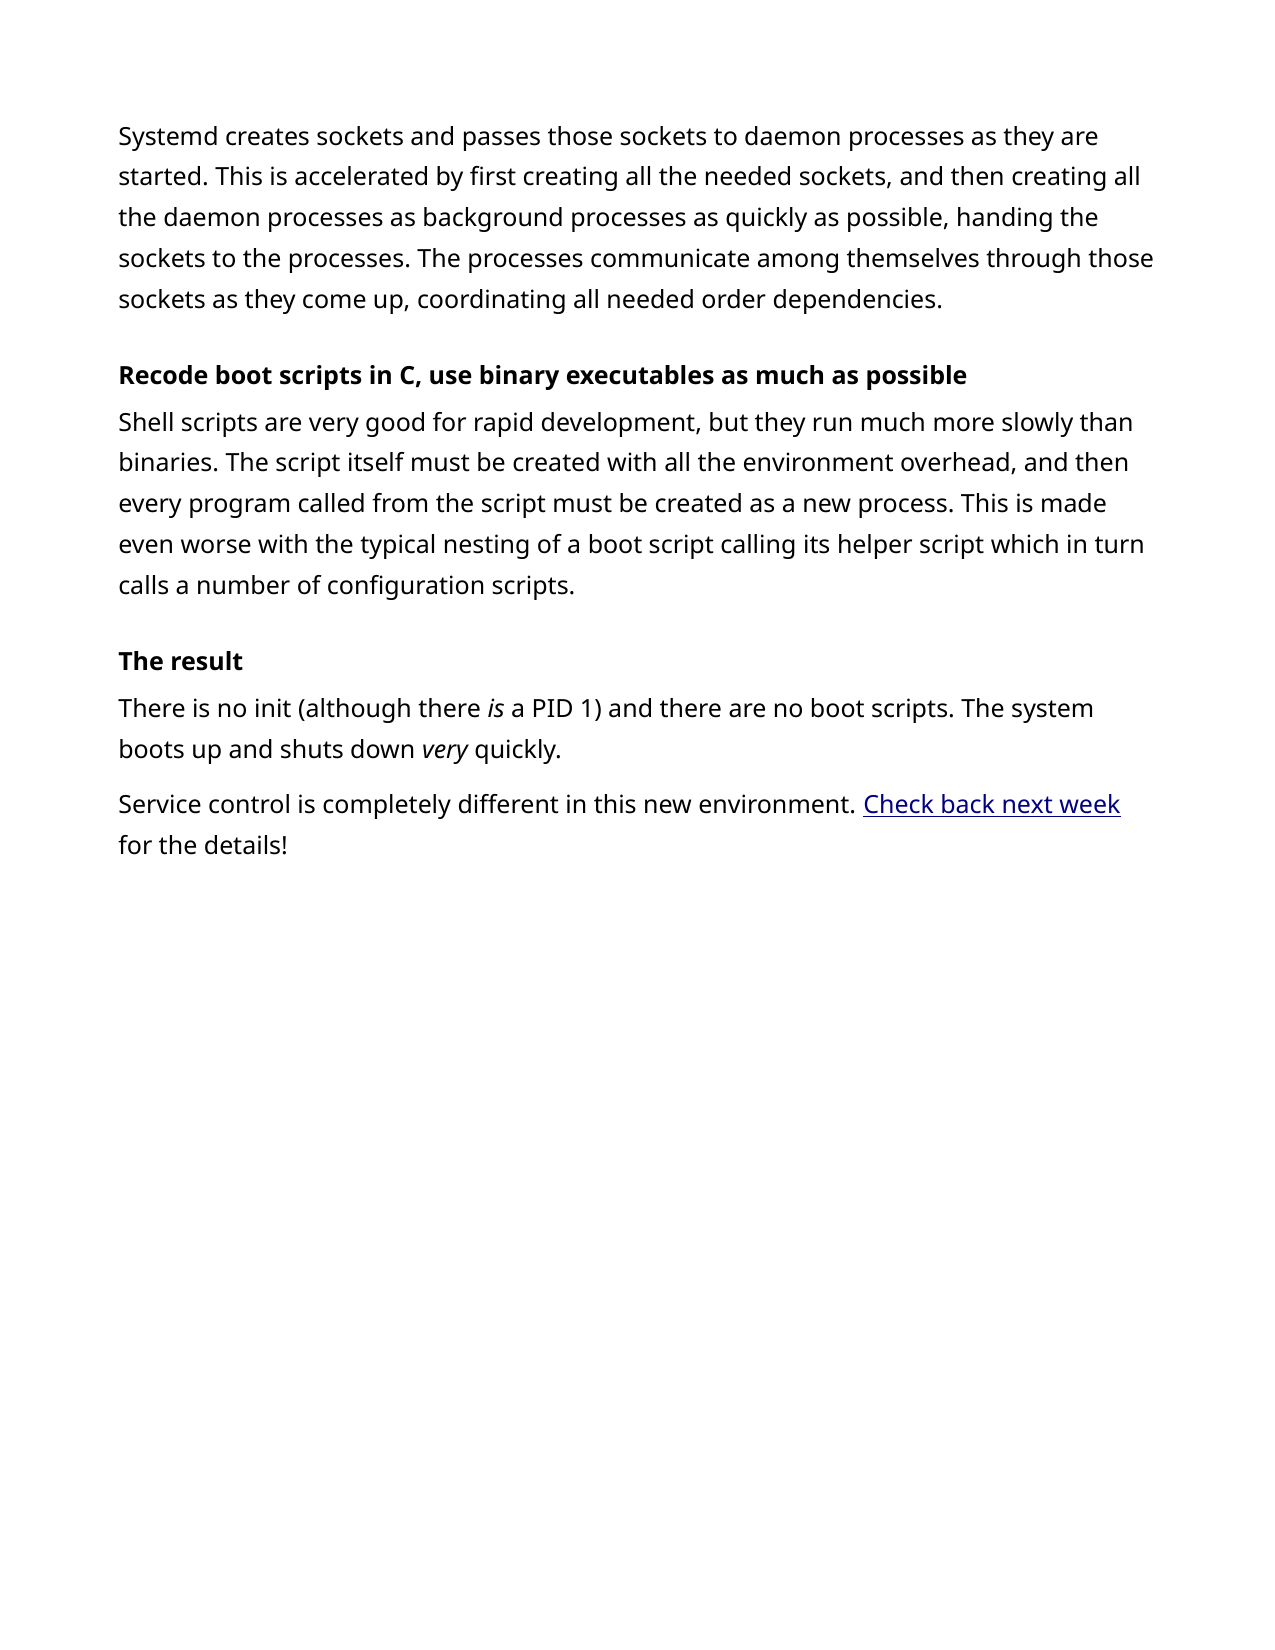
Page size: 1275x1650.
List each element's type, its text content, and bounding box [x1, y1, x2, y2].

text Service control is completely different in this new environment. Check back next week for the details! [118, 787, 1157, 862]
text Systemd creates sockets and passes those sockets to daemon processes as they are started. This is accelerated by first creating all the needed sockets, and then creating all the daemon processes as background processes as quickly as possible, handing the sockets to the processes. The processes communicate among themselves through those sockets as they come up, coordinating all needed order dependencies. [118, 118, 1157, 316]
text Shell scripts are very good for rapid development, but they run much more slowly than binaries. The script itself must be created with all the environment overhead, and then every program called from the script must be created as a new process. This is made even worse with the typical nesting of a boot script calling its helper script which in turn calls a number of configuration scripts. [118, 404, 1157, 602]
subtitle Recode boot scripts in C, use binary executables as much as possible [118, 358, 1157, 392]
subtitle The result [118, 644, 1157, 678]
text There is no init (although there is a PID 1) and there are no boot scripts. The system boots up and shuts down very quickly. [118, 690, 1157, 765]
